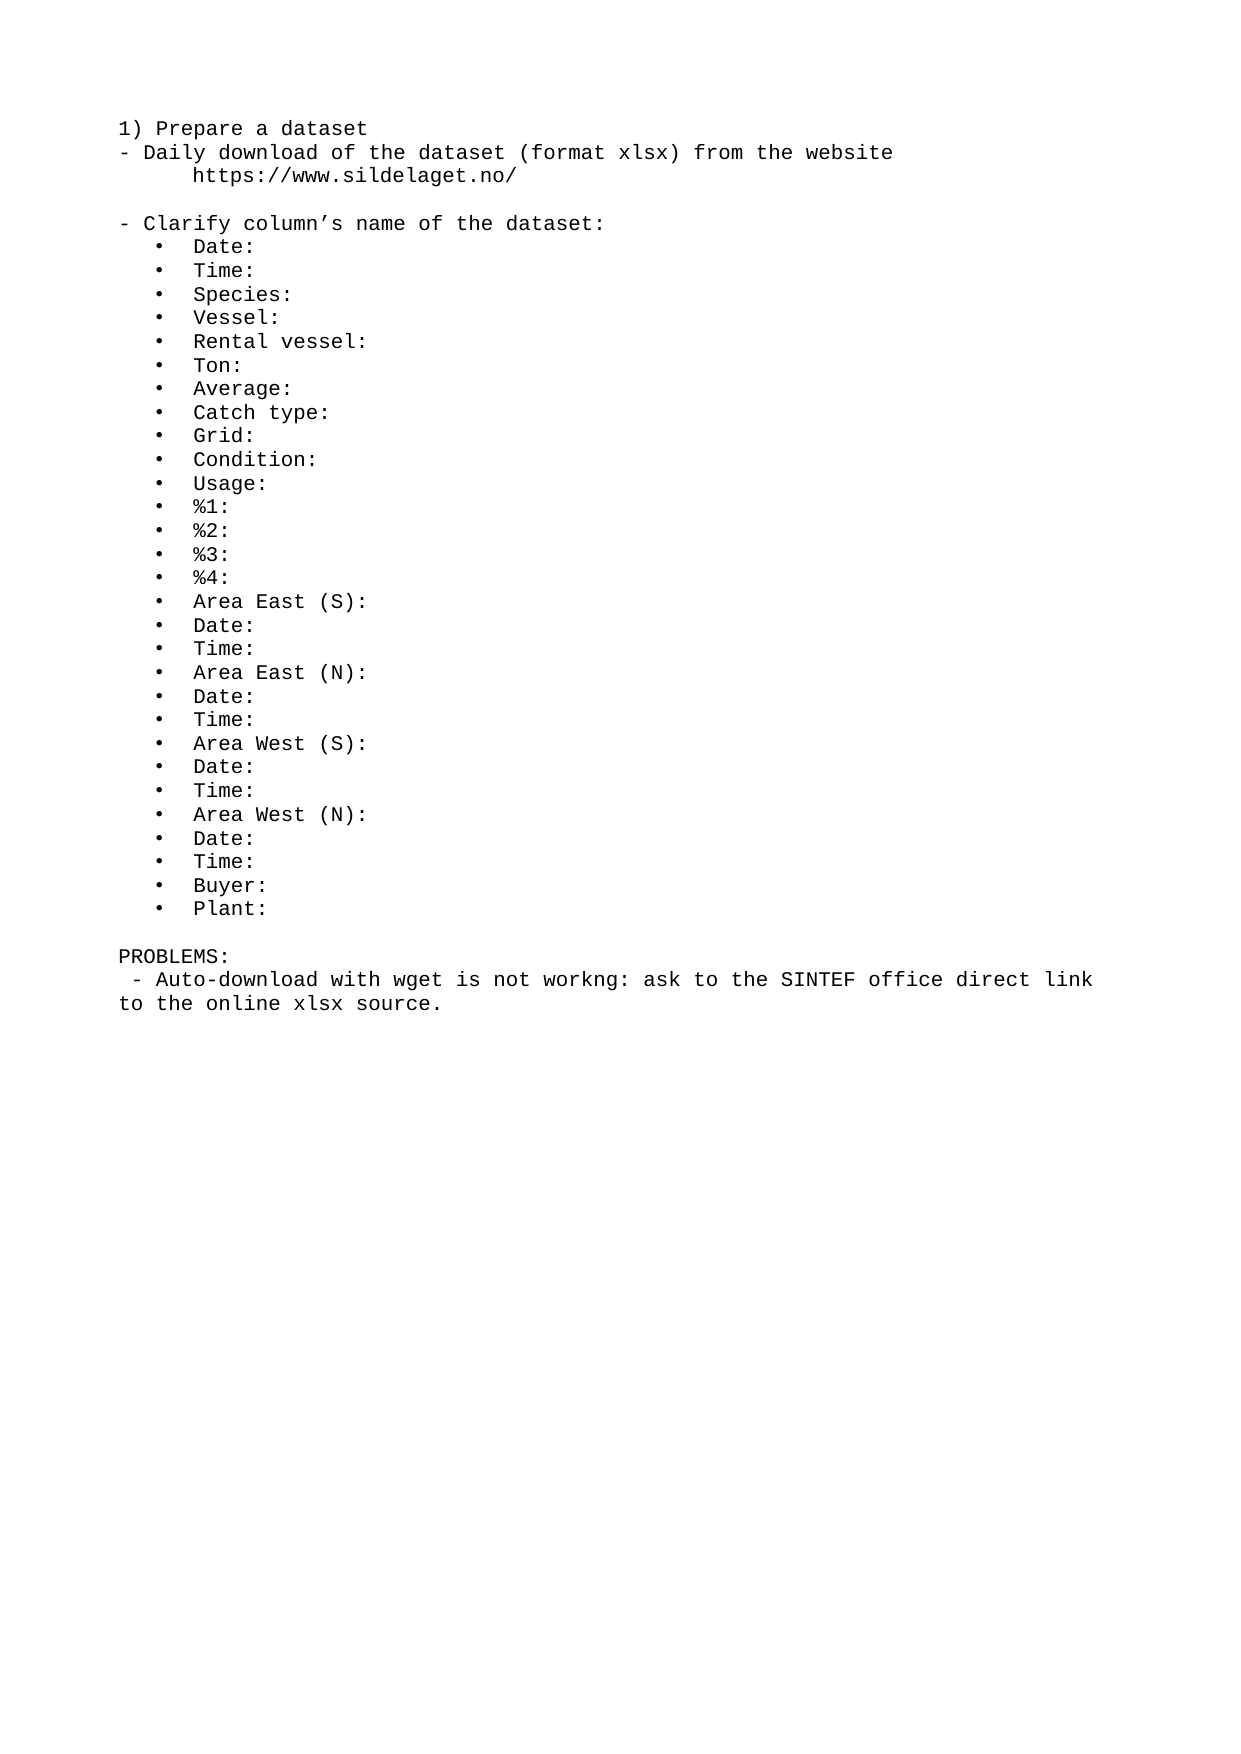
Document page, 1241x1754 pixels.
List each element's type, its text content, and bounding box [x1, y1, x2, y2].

list Vessel: [156, 307, 1122, 331]
list Date: [156, 827, 1122, 851]
list Condition: [156, 449, 1122, 473]
list Plant: [156, 898, 1122, 922]
list Area West (N): [156, 804, 1122, 827]
list %4: [156, 567, 1122, 591]
list Date: [156, 236, 1122, 260]
list %2: [156, 520, 1122, 544]
list Area East (N): [156, 662, 1122, 686]
list Area West (S): [156, 733, 1122, 757]
list Usage: [156, 473, 1122, 496]
list Rental vessel: [156, 331, 1122, 354]
list Time: [156, 709, 1122, 733]
text PROBLEMS: - Auto-download with wget is not workng: ask to the SINTEF office direct link to the online xlsx source. [118, 946, 1122, 1017]
list Area East (S): [156, 591, 1122, 615]
list Time: [156, 260, 1122, 284]
list Date: [156, 615, 1122, 638]
list %3: [156, 544, 1122, 567]
list Time: [156, 851, 1122, 875]
text 1) Prepare a dataset [118, 118, 1122, 142]
list Date: [156, 757, 1122, 780]
text - Daily download of the dataset (format xlsx) from the website https://www.sildelaget.no/ [118, 142, 1122, 189]
list Species: [156, 284, 1122, 307]
list Ton: [156, 354, 1122, 378]
list Buyer: [156, 875, 1122, 898]
list Catch type: [156, 402, 1122, 426]
list Average: [156, 378, 1122, 402]
list Date: [156, 686, 1122, 709]
list Grid: [156, 426, 1122, 449]
text - Clarify column’s name of the dataset: [118, 213, 1122, 236]
list Time: [156, 638, 1122, 662]
list %1: [156, 496, 1122, 520]
list Time: [156, 780, 1122, 804]
